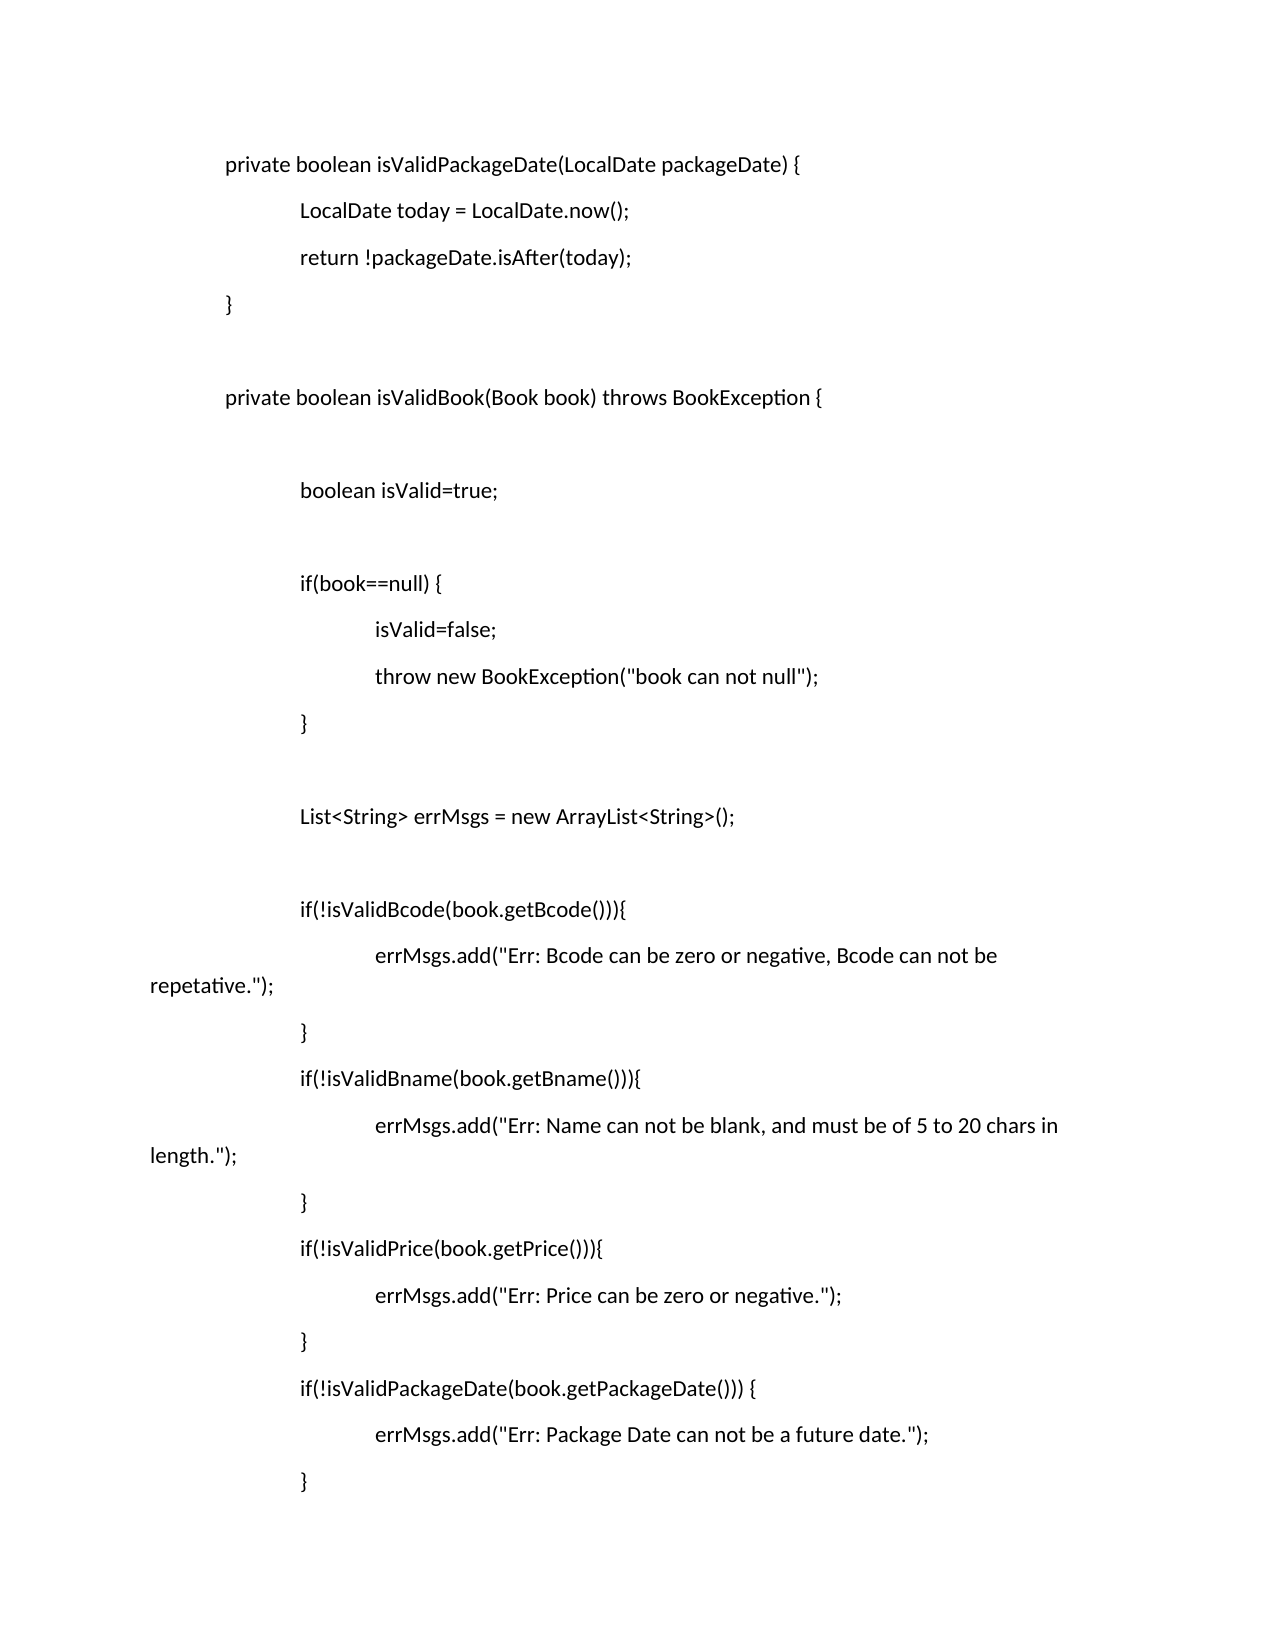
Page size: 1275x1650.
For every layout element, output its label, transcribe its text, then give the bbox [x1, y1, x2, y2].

text throw new BookException("book can not null"); [150, 662, 1125, 690]
text List<String> errMsgs = new ArrayList<String>(); [150, 802, 1125, 830]
text LocalDate today = LocalDate.now(); [150, 197, 1125, 224]
text return !packageDate.isAfter(today); [150, 243, 1125, 271]
text if(book==null) { [150, 569, 1125, 597]
text errMsgs.add("Err: Price can be zero or negative."); [150, 1281, 1125, 1309]
text errMsgs.add("Err: Package Date can not be a future date."); [150, 1420, 1125, 1448]
text } [150, 1327, 1125, 1355]
text } [150, 1018, 1125, 1046]
text if(!isValidPrice(book.getPrice())){ [150, 1234, 1125, 1262]
text } [150, 1188, 1125, 1216]
text private boolean isValidPackageDate(LocalDate packageDate) { [150, 150, 1125, 178]
text errMsgs.add("Err: Name can not be blank, and must be of 5 to 20 chars in length."); [150, 1111, 1125, 1169]
text if(!isValidPackageDate(book.getPackageDate())) { [150, 1374, 1125, 1402]
text private boolean isValidBook(Book book) throws BookException { [150, 383, 1125, 411]
text } [150, 1467, 1125, 1495]
text if(!isValidBcode(book.getBcode())){ [150, 895, 1125, 923]
text } [150, 709, 1125, 737]
text boolean isValid=true; [150, 476, 1125, 504]
text errMsgs.add("Err: Bcode can be zero or negative, Bcode can not be repetative."); [150, 942, 1125, 999]
text if(!isValidBname(book.getBname())){ [150, 1064, 1125, 1093]
text } [150, 290, 1125, 318]
text isValid=false; [150, 616, 1125, 644]
